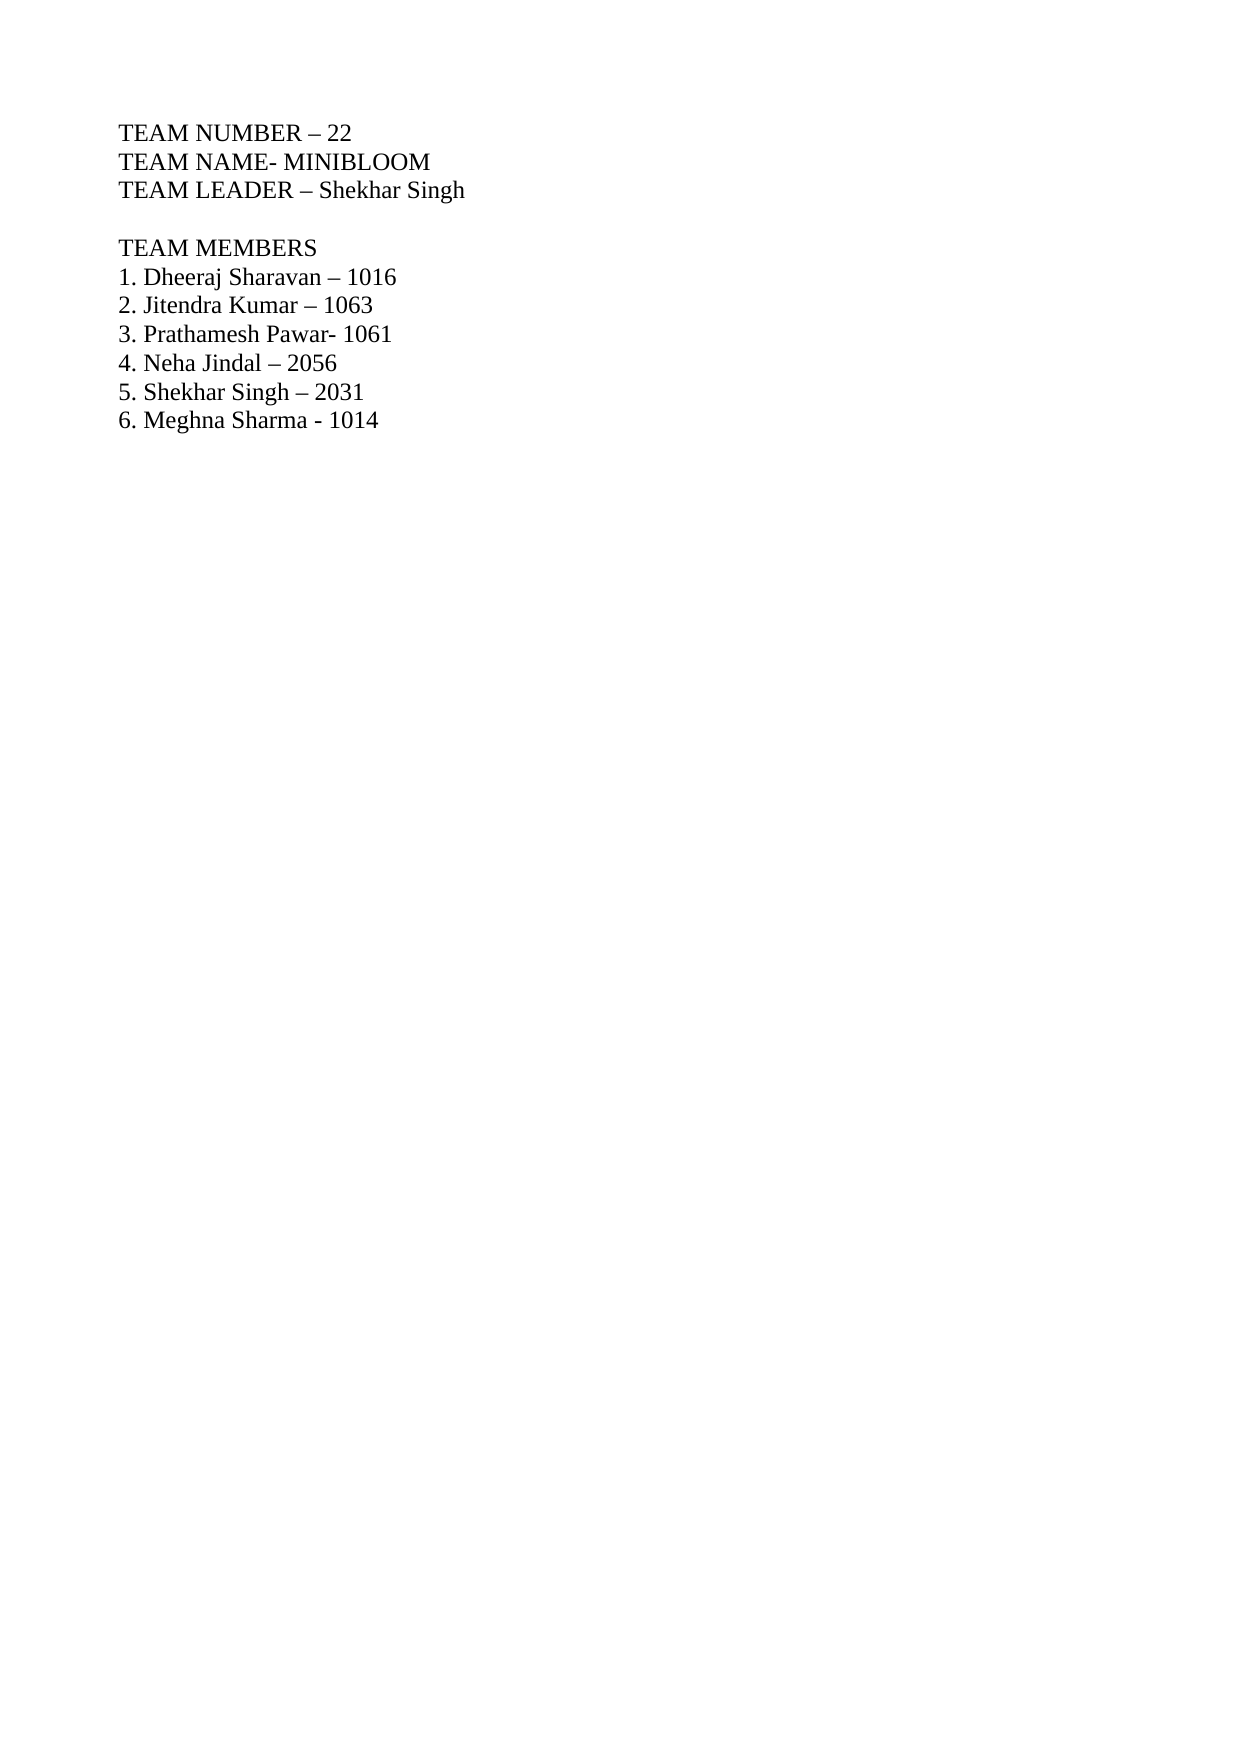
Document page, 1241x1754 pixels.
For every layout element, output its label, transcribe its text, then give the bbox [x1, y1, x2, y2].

text 3. Prathamesh Pawar- 1061 [118, 319, 1122, 348]
text 6. Meghna Sharma - 1014 [118, 406, 1122, 434]
text 4. Neha Jindal – 2056 [118, 348, 1122, 377]
text 1. Dheeraj Sharavan – 1016 [118, 262, 1122, 291]
text TEAM NUMBER – 22 [118, 118, 1122, 147]
text TEAM LEADER – Shekhar Singh [118, 176, 1122, 204]
text 2. Jitendra Kumar – 1063 [118, 291, 1122, 319]
text TEAM NAME- MINIBLOOM [118, 147, 1122, 176]
text 5. Shekhar Singh – 2031 [118, 377, 1122, 406]
text TEAM MEMBERS [118, 233, 1122, 262]
